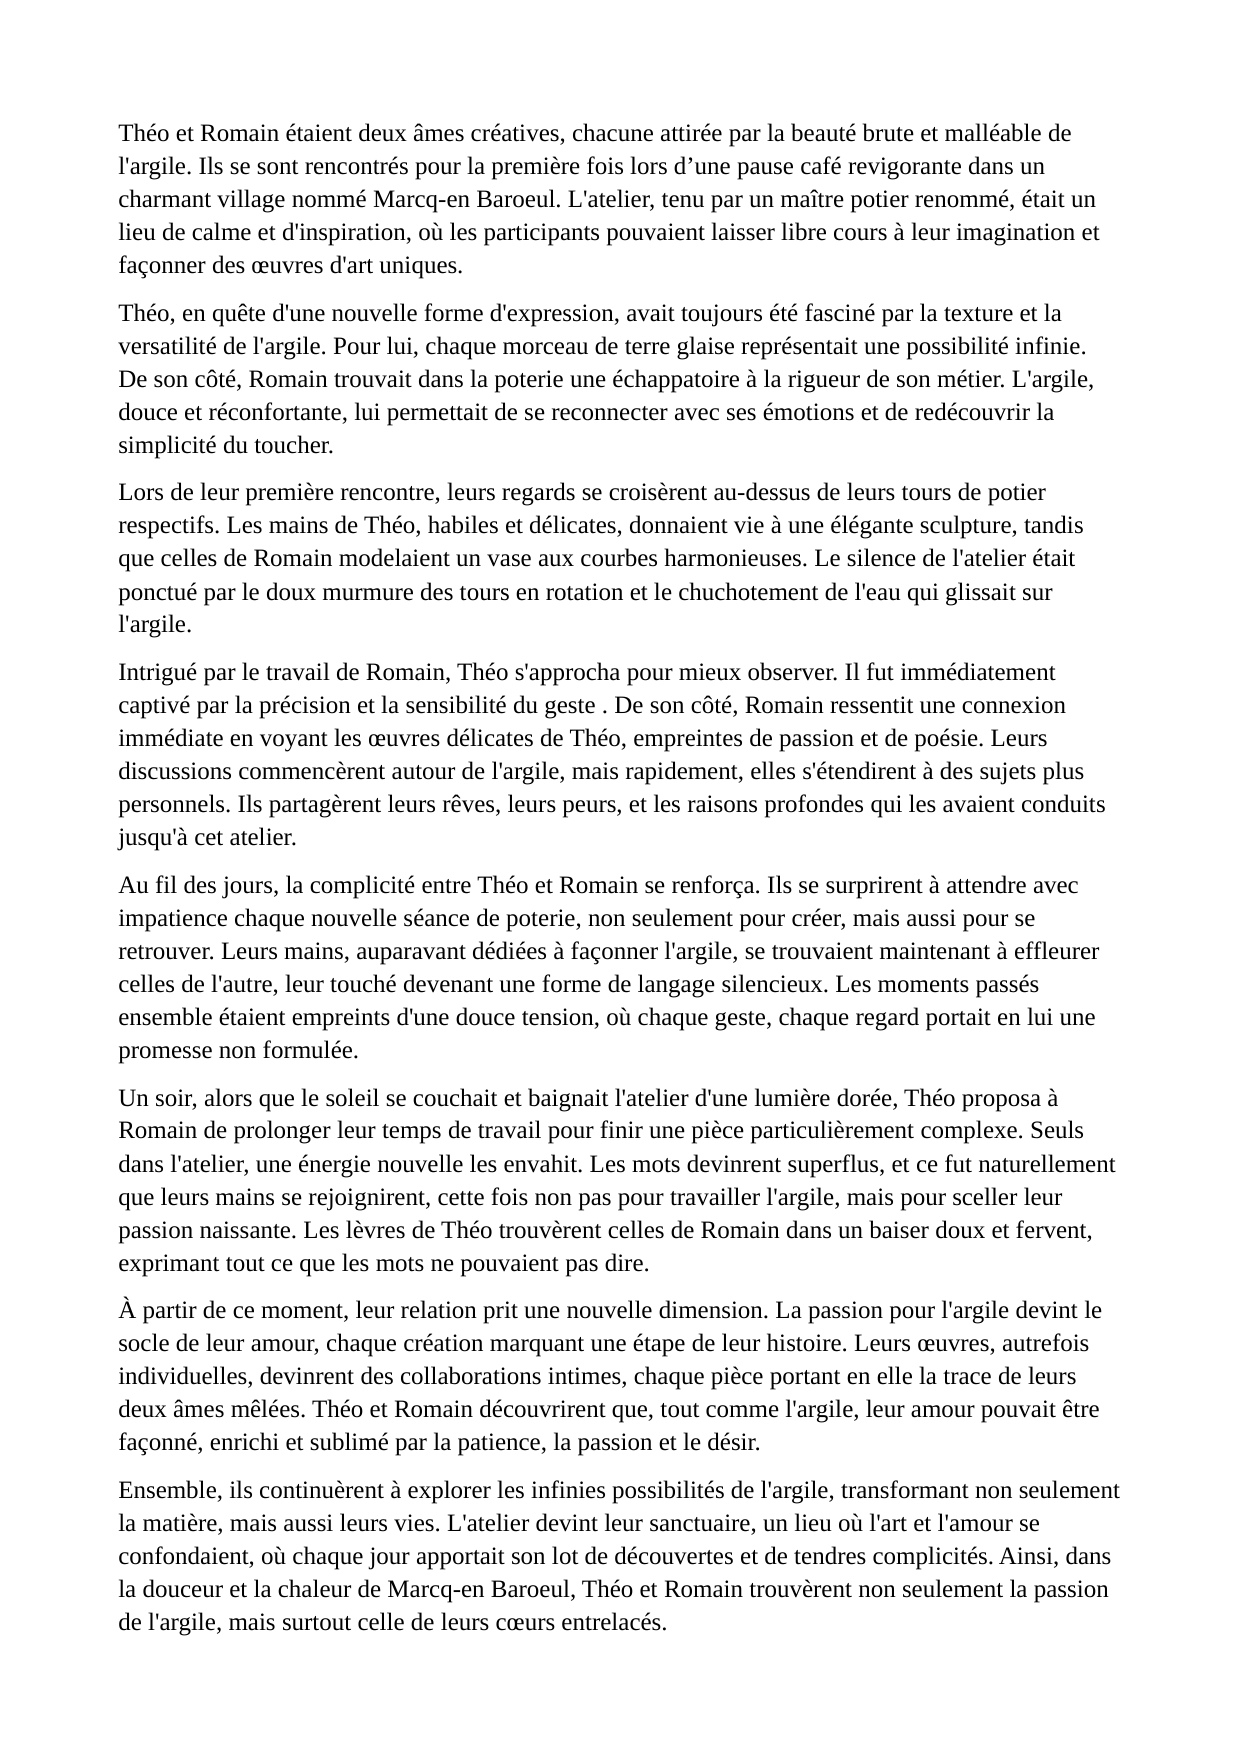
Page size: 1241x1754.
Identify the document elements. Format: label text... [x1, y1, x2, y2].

text Intrigué par le travail de Romain, Théo s'approcha pour mieux observer. Il fut immédiatement captivé par la précision et la sensibilité du geste . De son côté, Romain ressentit une connexion immédiate en voyant les œuvres délicates de Théo, empreintes de passion et de poésie. Leurs discussions commencèrent autour de l'argile, mais rapidement, elles s'étendirent à des sujets plus personnels. Ils partagèrent leurs rêves, leurs peurs, et les raisons profondes qui les avaient conduits jusqu'à cet atelier. [118, 657, 1122, 851]
text À partir de ce moment, leur relation prit une nouvelle dimension. La passion pour l'argile devint le socle de leur amour, chaque création marquant une étape de leur histoire. Leurs œuvres, autrefois individuelles, devinrent des collaborations intimes, chaque pièce portant en elle la trace de leurs deux âmes mêlées. Théo et Romain découvrirent que, tout comme l'argile, leur amour pouvait être façonné, enrichi et sublimé par la patience, la passion et le désir. [118, 1295, 1122, 1456]
text Un soir, alors que le soleil se couchait et baignait l'atelier d'une lumière dorée, Théo proposa à Romain de prolonger leur temps de travail pour finir une pièce particulièrement complexe. Seuls dans l'atelier, une énergie nouvelle les envahit. Les mots devinrent superflus, et ce fut naturellement que leurs mains se rejoignirent, cette fois non pas pour travailler l'argile, mais pour sceller leur passion naissante. Les lèvres de Théo trouvèrent celles de Romain dans un baiser doux et fervent, exprimant tout ce que les mots ne pouvaient pas dire. [118, 1083, 1122, 1276]
text Au fil des jours, la complicité entre Théo et Romain se renforça. Ils se surprirent à attendre avec impatience chaque nouvelle séance de poterie, non seulement pour créer, mais aussi pour se retrouver. Leurs mains, auparavant dédiées à façonner l'argile, se trouvaient maintenant à effleurer celles de l'autre, leur touché devenant une forme de langage silencieux. Les moments passés ensemble étaient empreints d'une douce tension, où chaque geste, chaque regard portait en lui une promesse non formulée. [118, 870, 1122, 1064]
text Lors de leur première rencontre, leurs regards se croisèrent au-dessus de leurs tours de potier respectifs. Les mains de Théo, habiles et délicates, donnaient vie à une élégante sculpture, tandis que celles de Romain modelaient un vase aux courbes harmonieuses. Le silence de l'atelier était ponctué par le doux murmure des tours en rotation et le chuchotement de l'eau qui glissait sur l'argile. [118, 477, 1122, 638]
text Théo, en quête d'une nouvelle forme d'expression, avait toujours été fasciné par la texture et la versatilité de l'argile. Pour lui, chaque morceau de terre glaise représentait une possibilité infinie. De son côté, Romain trouvait dans la poterie une échappatoire à la rigueur de son métier. L'argile, douce et réconfortante, lui permettait de se reconnecter avec ses émotions et de redécouvrir la simplicité du toucher. [118, 298, 1122, 459]
text Théo et Romain étaient deux âmes créatives, chacune attirée par la beauté brute et malléable de l'argile. Ils se sont rencontrés pour la première fois lors d’une pause café revigorante dans un charmant village nommé Marcq-en Baroeul. L'atelier, tenu par un maître potier renommé, était un lieu de calme et d'inspiration, où les participants pouvaient laisser libre cours à leur imagination et façonner des œuvres d'art uniques. [118, 118, 1122, 279]
text Ensemble, ils continuèrent à explorer les infinies possibilités de l'argile, transformant non seulement la matière, mais aussi leurs vies. L'atelier devint leur sanctuaire, un lieu où l'art et l'amour se confondaient, où chaque jour apportait son lot de découvertes et de tendres complicités. Ainsi, dans la douceur et la chaleur de Marcq-en Baroeul, Théo et Romain trouvèrent non seulement la passion de l'argile, mais surtout celle de leurs cœurs entrelacés. [118, 1475, 1122, 1636]
